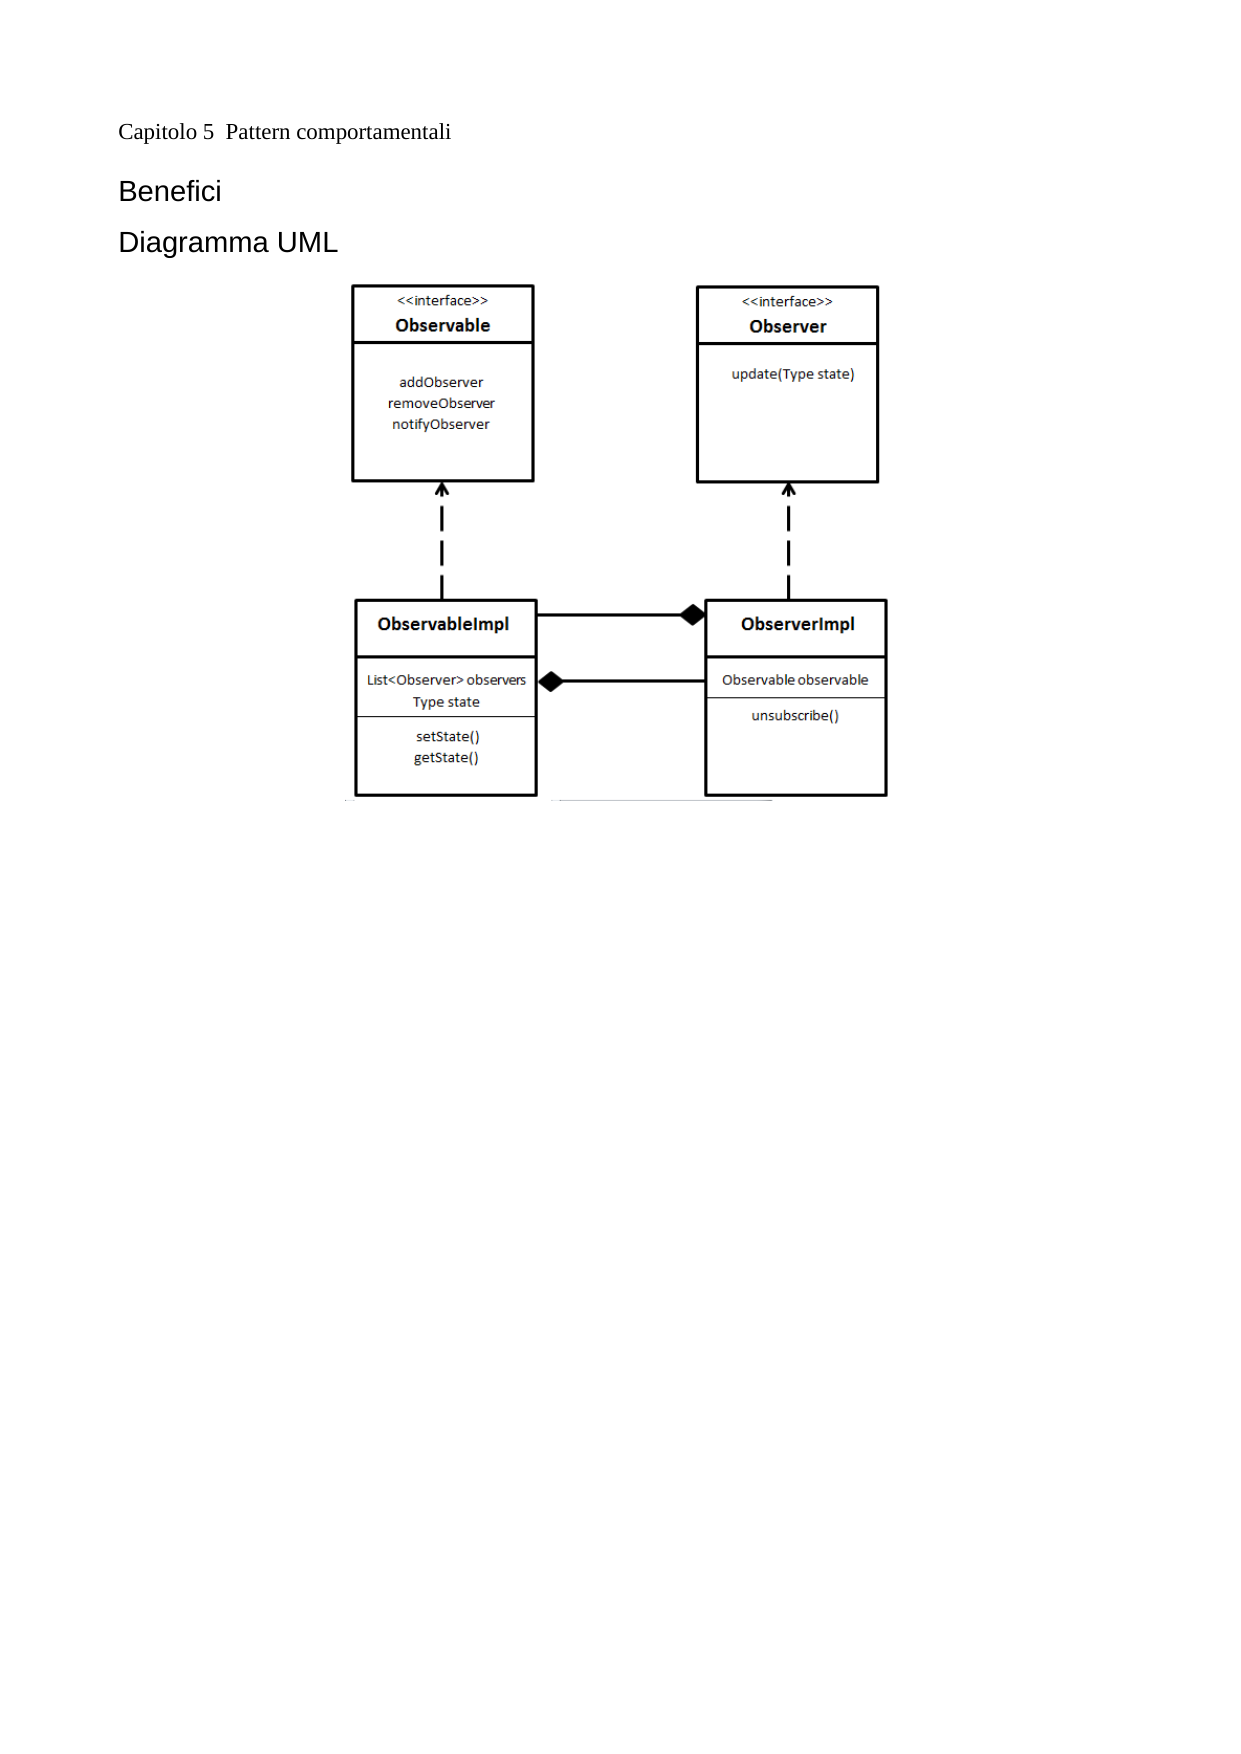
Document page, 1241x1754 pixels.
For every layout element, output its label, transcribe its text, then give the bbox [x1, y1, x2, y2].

subtitle Diagramma UML [118, 225, 1063, 259]
subtitle Benefici [118, 174, 1063, 207]
picture [345, 276, 895, 801]
